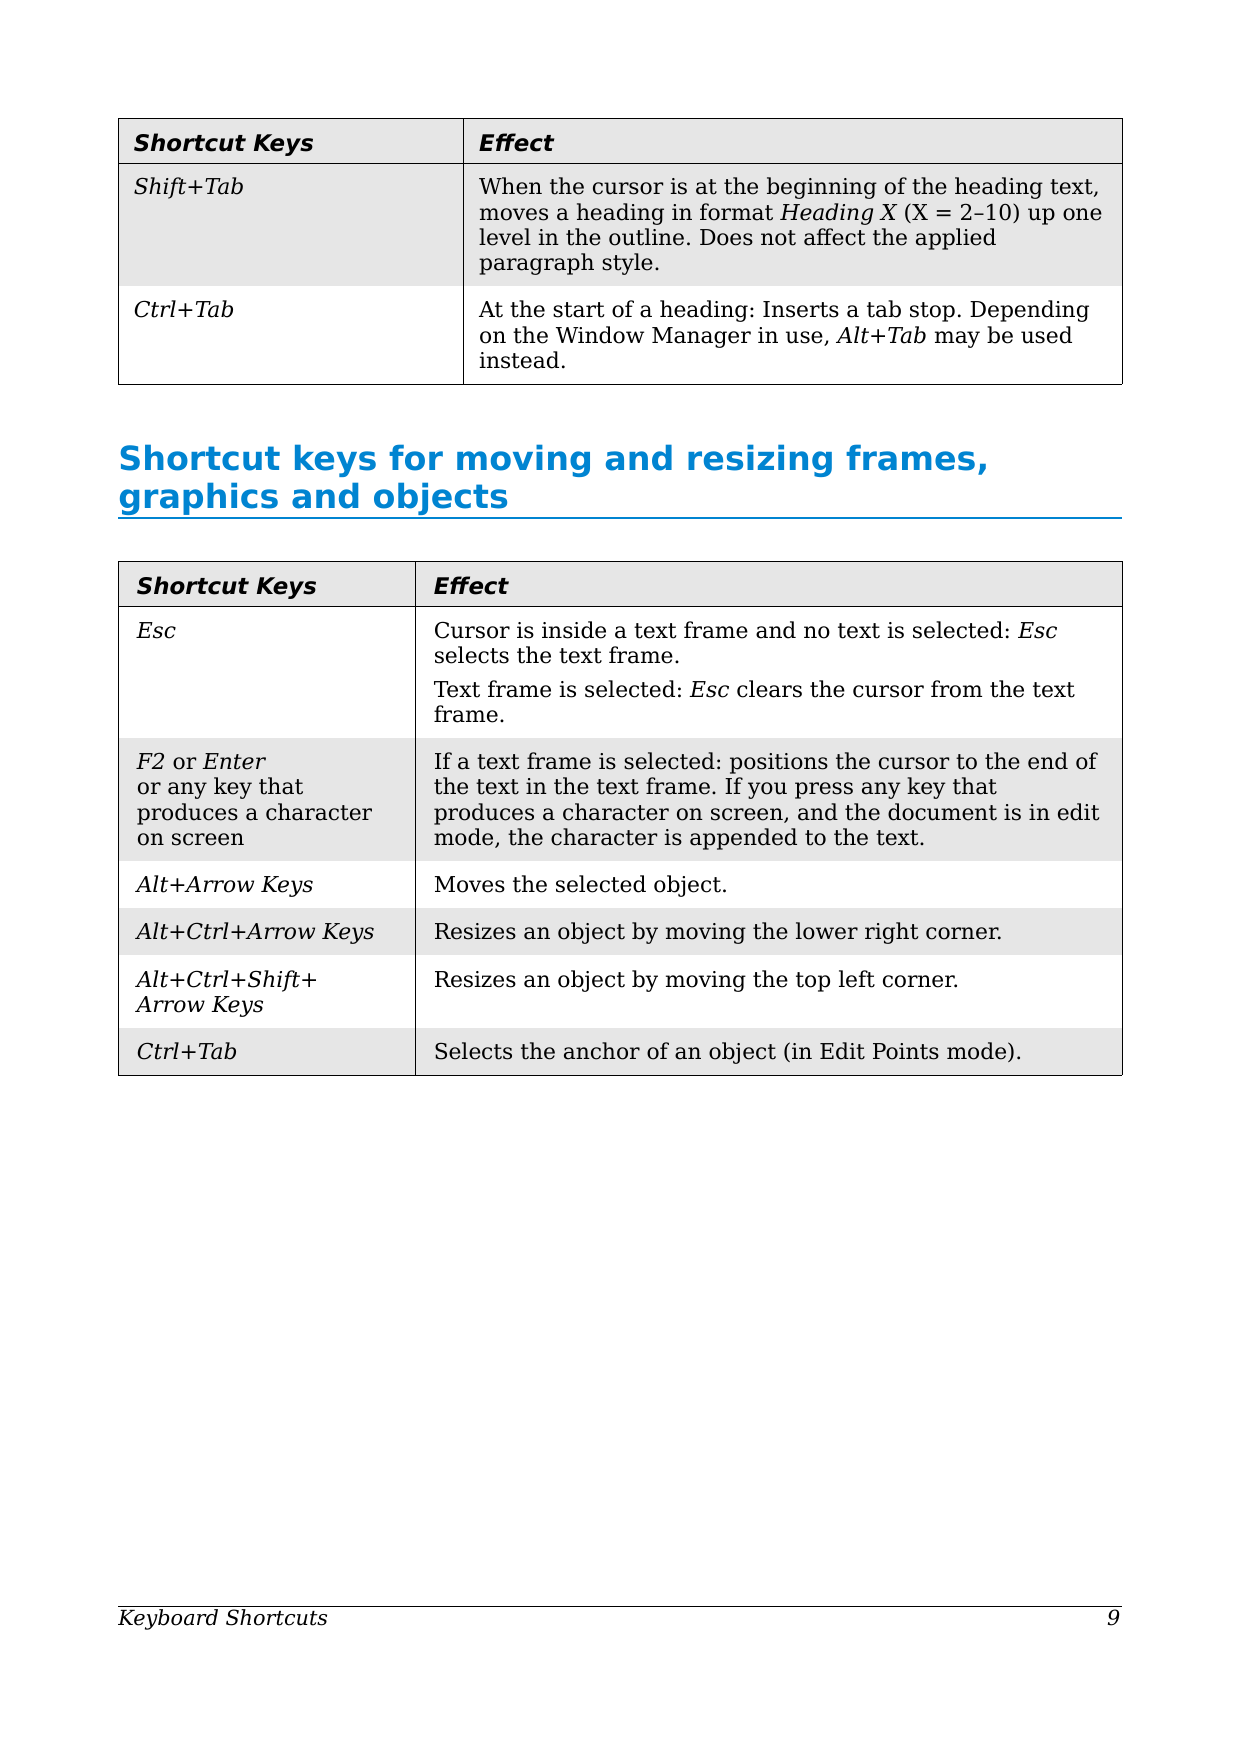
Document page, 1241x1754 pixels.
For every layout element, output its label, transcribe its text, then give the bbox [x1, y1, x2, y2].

table_cell Resizes an object by moving the lower right corner. [416, 908, 1122, 955]
table_cell Selects the anchor of an object (in Edit Points mode). [416, 1028, 1122, 1075]
table_cell When the cursor is at the beginning of the heading text, moves a heading in format Heading X (X = 2–10) up one level in the outline. Does not affect the applied paragraph style. [464, 164, 1122, 286]
table_cell Esc [119, 607, 415, 737]
table_cell Alt+Ctrl+Arrow Keys [119, 908, 415, 955]
table_cell At the start of a heading: Inserts a tab stop. Depending on the Window Manager in use, Alt+Tab may be used instead. [464, 286, 1122, 383]
table_cell F2 or Enter or any key that produces a character on screen [119, 738, 415, 861]
table_header Shortcut Keys [119, 562, 415, 606]
table_cell Moves the selected object. [416, 861, 1122, 908]
table_cell Cursor is inside a text frame and no text is selected: Esc selects the text frame. Text frame is selected: Esc clears the cursor from the text frame. [416, 607, 1122, 737]
table_cell If a text frame is selected: positions the cursor to the end of the text in the text frame. If you press any key that produces a character on screen, and the document is in edit mode, the character is appended to the text. [416, 738, 1122, 861]
table_header Effect [416, 562, 1122, 606]
subtitle Shortcut keys for moving and resizing frames, graphics and objects [118, 439, 1122, 517]
table_cell Alt+Ctrl+Shift+ Arrow Keys [119, 955, 415, 1027]
table_header Shortcut Keys [119, 119, 463, 163]
table_cell Alt+Arrow Keys [119, 861, 415, 908]
table_header Effect [464, 119, 1122, 163]
table_cell Ctrl+Tab [119, 1028, 415, 1075]
table_cell Shift+Tab [119, 164, 463, 286]
table_cell Ctrl+Tab [119, 286, 463, 383]
table_cell Resizes an object by moving the top left corner. [416, 955, 1122, 1027]
